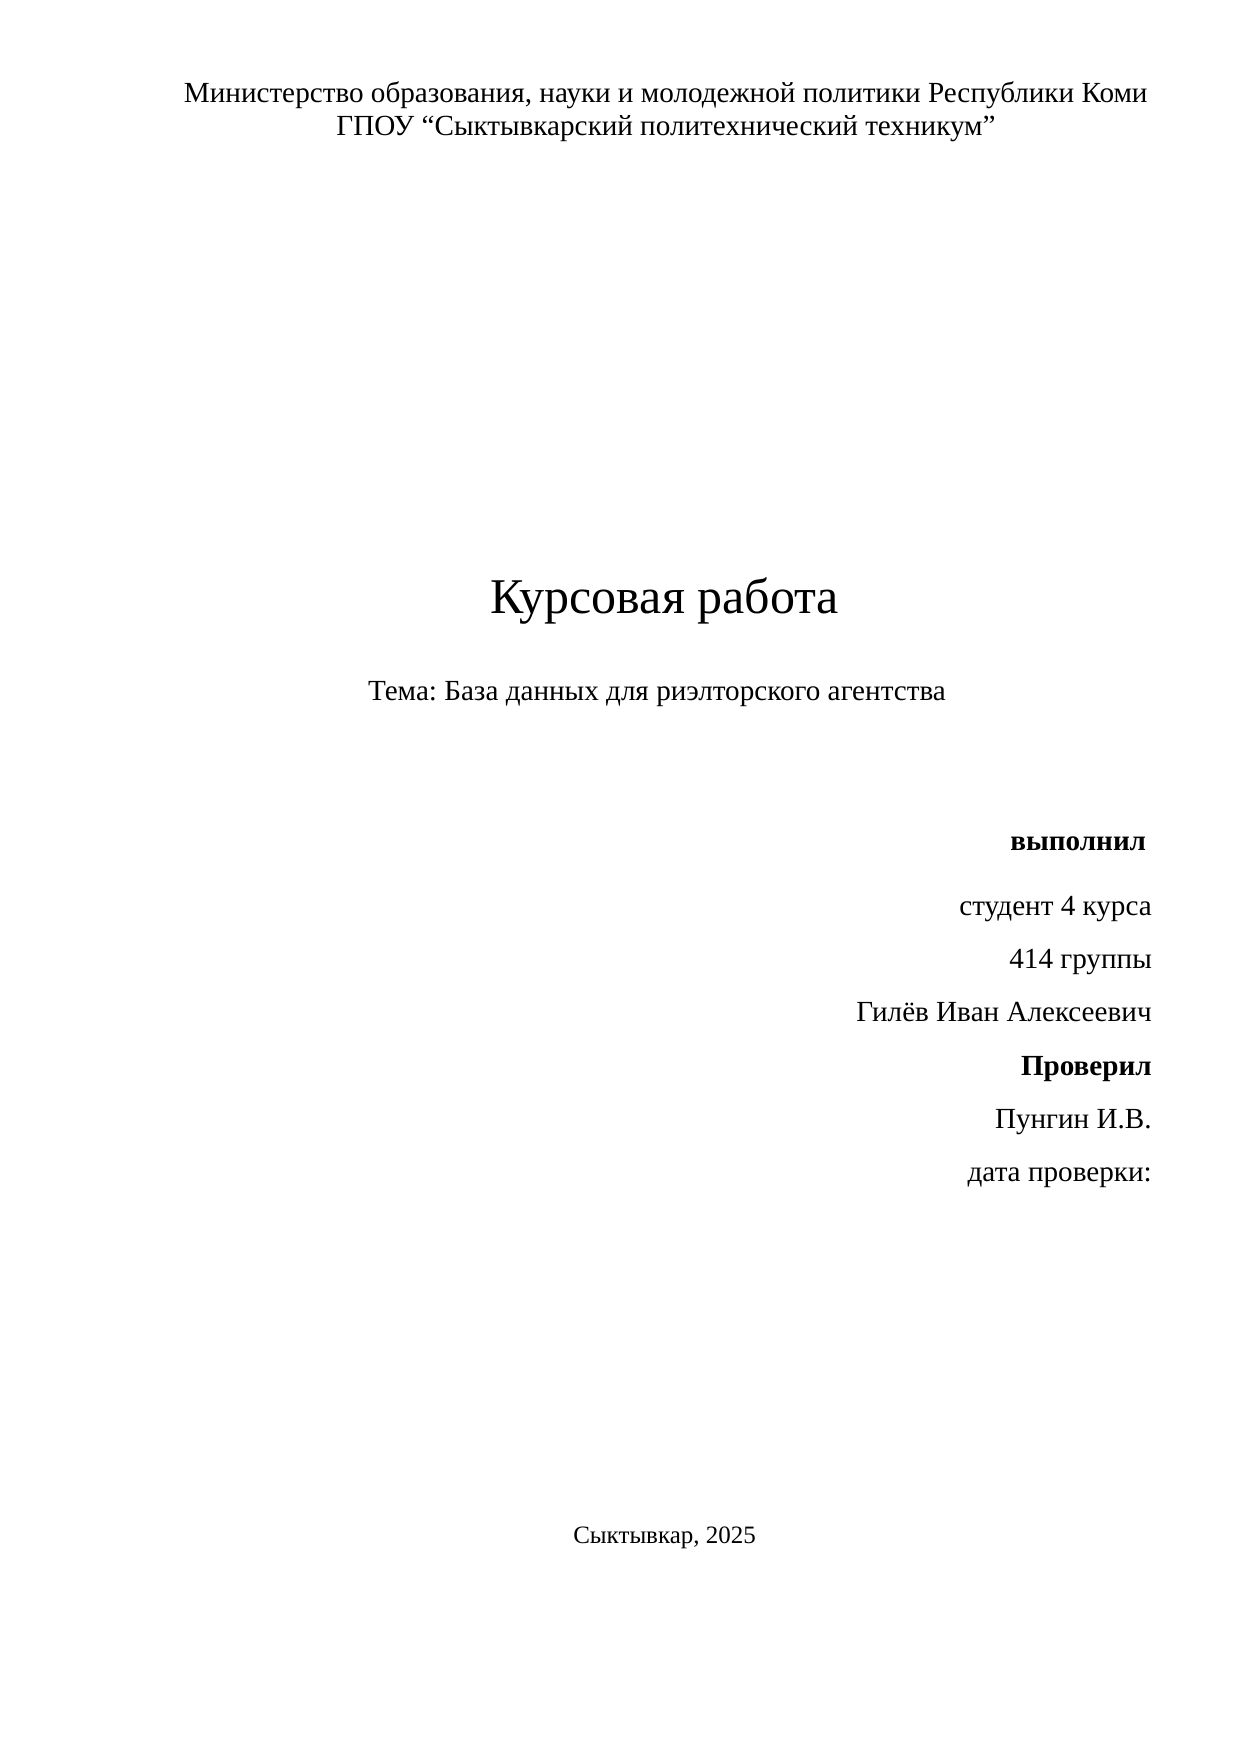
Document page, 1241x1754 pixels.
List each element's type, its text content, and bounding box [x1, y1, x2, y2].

subtitle Тема: База данных для риэлторского агентства [103, 673, 1211, 706]
text Министерство образования, науки и молодежной политики Республики Коми [177, 75, 1154, 108]
text дата проверки: [177, 1154, 1152, 1187]
text Гилёв Иван Алексеевич [177, 994, 1152, 1028]
text Пунгин И.В. [177, 1101, 1152, 1134]
text Проверил [177, 1048, 1152, 1081]
text выполнил [177, 823, 1167, 857]
text Курсовая работа [177, 567, 1152, 624]
text 414 группы [177, 941, 1152, 975]
text студент 4 курса [177, 888, 1152, 922]
text ГПОУ “Сыктывкарский политехнический техникум” [177, 108, 1154, 142]
text Сыктывкар, 2025 [177, 1520, 1152, 1549]
